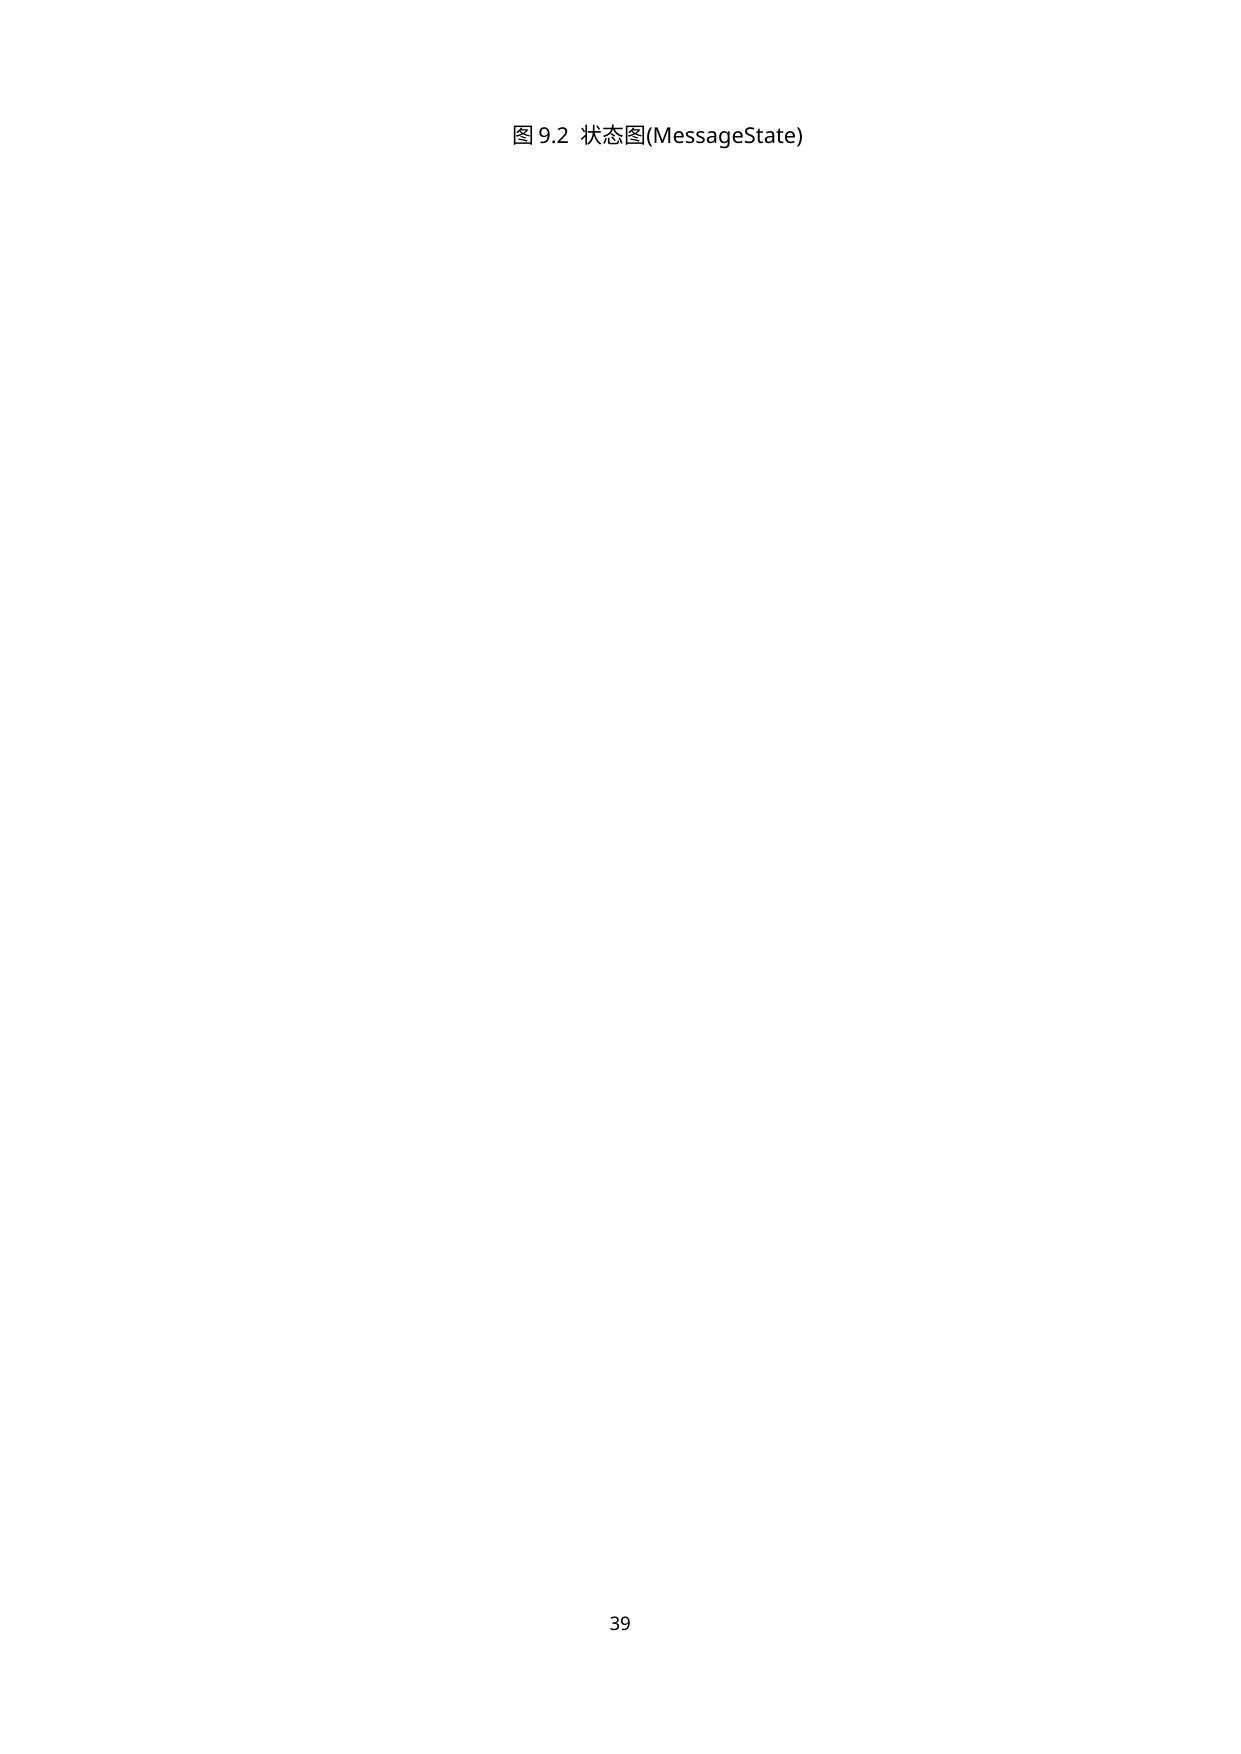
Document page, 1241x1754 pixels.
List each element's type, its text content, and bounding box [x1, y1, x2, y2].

text 图9.2 状态图(MessageState) [118, 118, 1122, 150]
